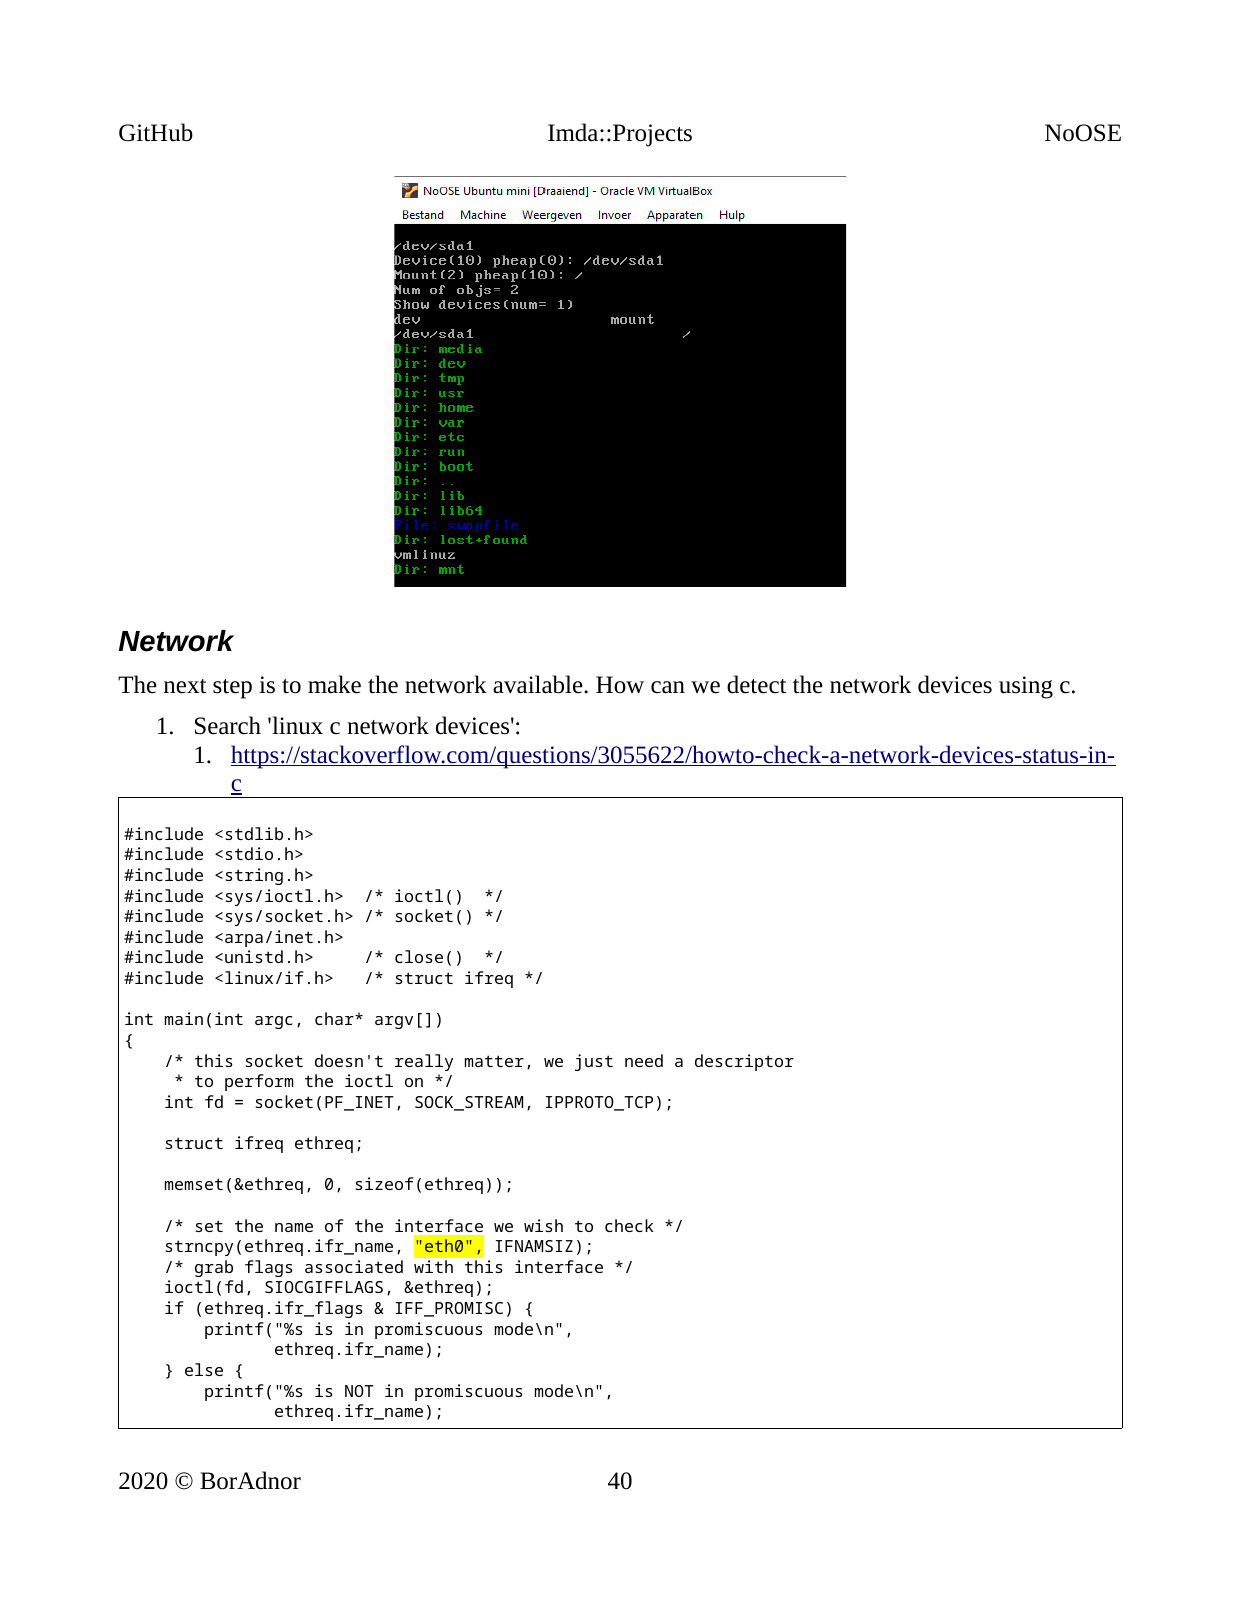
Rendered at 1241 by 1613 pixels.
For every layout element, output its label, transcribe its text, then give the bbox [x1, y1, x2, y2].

list https://stackoverflow.com/questions/3055622/howto-check-a-network-devices-status-in-c [193, 740, 1122, 797]
table_header #include <stdlib.h> #include <stdio.h> #include <string.h> #include <sys/ioctl.h> /* ioctl() */ #include <sys/socket.h> /* socket() */ #include <arpa/inet.h> #include <unistd.h> /* close() */ #include <linux/if.h> /* struct ifreq */ int main(int argc, char* argv[]) { /* this socket doesn't really matter, we just need a descriptor * to perform the ioctl on */ int fd = socket(PF_INET, SOCK_STREAM, IPPROTO_TCP); struct ifreq ethreq; memset(&ethreq, 0, sizeof(ethreq)); /* set the name of the interface we wish to check */ strncpy(ethreq.ifr_name, "eth0", IFNAMSIZ); /* grab flags associated with this interface */ ioctl(fd, SIOCGIFFLAGS, &ethreq); if (ethreq.ifr_flags & IFF_PROMISC) { printf("%s is in promiscuous mode\n", ethreq.ifr_name); } else { printf("%s is NOT in promiscuous mode\n", ethreq.ifr_name); [119, 798, 1122, 1428]
subtitle Network [118, 624, 1122, 657]
list Search 'linux c network devices': [156, 711, 1122, 740]
text The next step is to make the network available. How can we detect the network devices using c. [118, 670, 1122, 698]
picture [394, 176, 847, 587]
